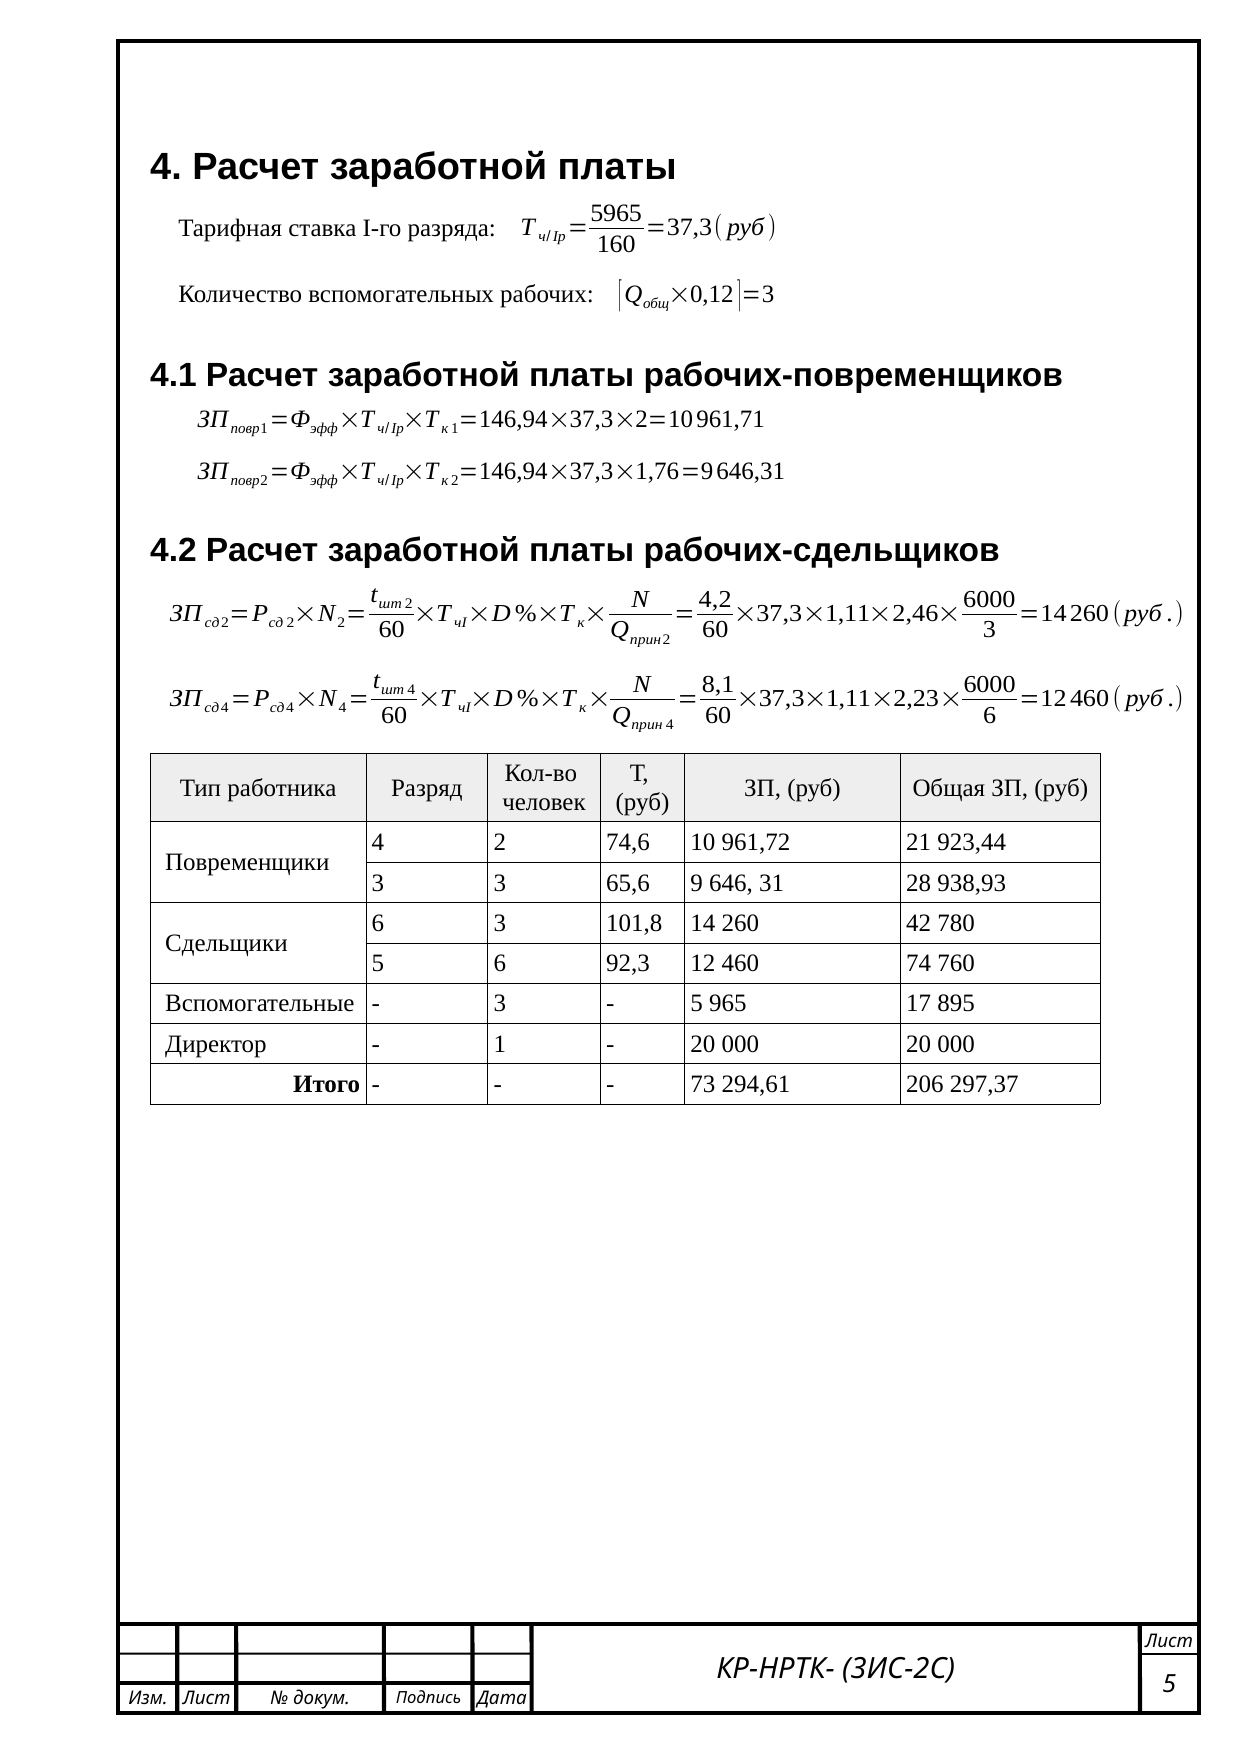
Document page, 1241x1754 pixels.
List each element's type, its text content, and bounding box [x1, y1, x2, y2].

table_cell 65,6 [601, 863, 684, 902]
table_cell 5 [367, 944, 487, 983]
table_cell Вспомогательные [151, 984, 366, 1023]
table_cell 28 938,93 [901, 863, 1100, 902]
table_cell 73 294,61 [685, 1064, 900, 1104]
table_cell - [367, 984, 487, 1023]
subtitle 4.1 Расчет заработной платы рабочих-повременщиков [150, 355, 1122, 393]
table_header ЗП, (руб) [685, 754, 900, 821]
table_cell 12 460 [685, 944, 900, 983]
table_cell - [488, 1064, 600, 1104]
table_cell - [601, 984, 684, 1023]
table_cell 4 [367, 822, 487, 862]
table_cell 6 [367, 903, 487, 942]
table_cell 92,3 [601, 944, 684, 983]
table_cell 42 780 [901, 903, 1100, 942]
table_header Т, (руб) [601, 754, 684, 821]
text Тарифная ставка I-го разряда: [178, 200, 1122, 259]
table_cell Директор [151, 1024, 366, 1063]
table_cell 74 760 [901, 944, 1100, 983]
table_header Общая ЗП, (руб) [901, 754, 1100, 821]
table_header Тип работника [151, 754, 366, 821]
table_cell 20 000 [685, 1024, 900, 1063]
table_cell Итого [151, 1064, 366, 1104]
subtitle 4.2 Расчет заработной платы рабочих-сдельщиков [150, 530, 1122, 569]
table_header Разряд [367, 754, 487, 821]
table_cell 5 965 [685, 984, 900, 1023]
table_cell 9 646, 31 [685, 863, 900, 902]
table_cell 3 [488, 903, 600, 942]
table_header Кол-во человек [488, 754, 600, 821]
table_cell 101,8 [601, 903, 684, 942]
table_cell - [601, 1064, 684, 1104]
table_cell 3 [367, 863, 487, 902]
table_cell 21 923,44 [901, 822, 1100, 862]
text Количество вспомогательных рабочих: [178, 279, 1122, 313]
table_cell 1 [488, 1024, 600, 1063]
table_cell 14 260 [685, 903, 900, 942]
table_cell 3 [488, 984, 600, 1023]
table_cell Сдельщики [151, 903, 366, 983]
table_cell 206 297,37 [901, 1064, 1100, 1104]
table_cell Повременщики [151, 822, 366, 902]
table_cell 6 [488, 944, 600, 983]
table_cell 20 000 [901, 1024, 1100, 1063]
table_cell - [601, 1024, 684, 1063]
subtitle 4. Расчет заработной платы [150, 143, 1122, 187]
table_cell - [367, 1064, 487, 1104]
table_cell 3 [488, 863, 600, 902]
table_cell - [367, 1024, 487, 1063]
table_cell 17 895 [901, 984, 1100, 1023]
table_cell 74,6 [601, 822, 684, 862]
table_cell 10 961,72 [685, 822, 900, 862]
table_cell 2 [488, 822, 600, 862]
